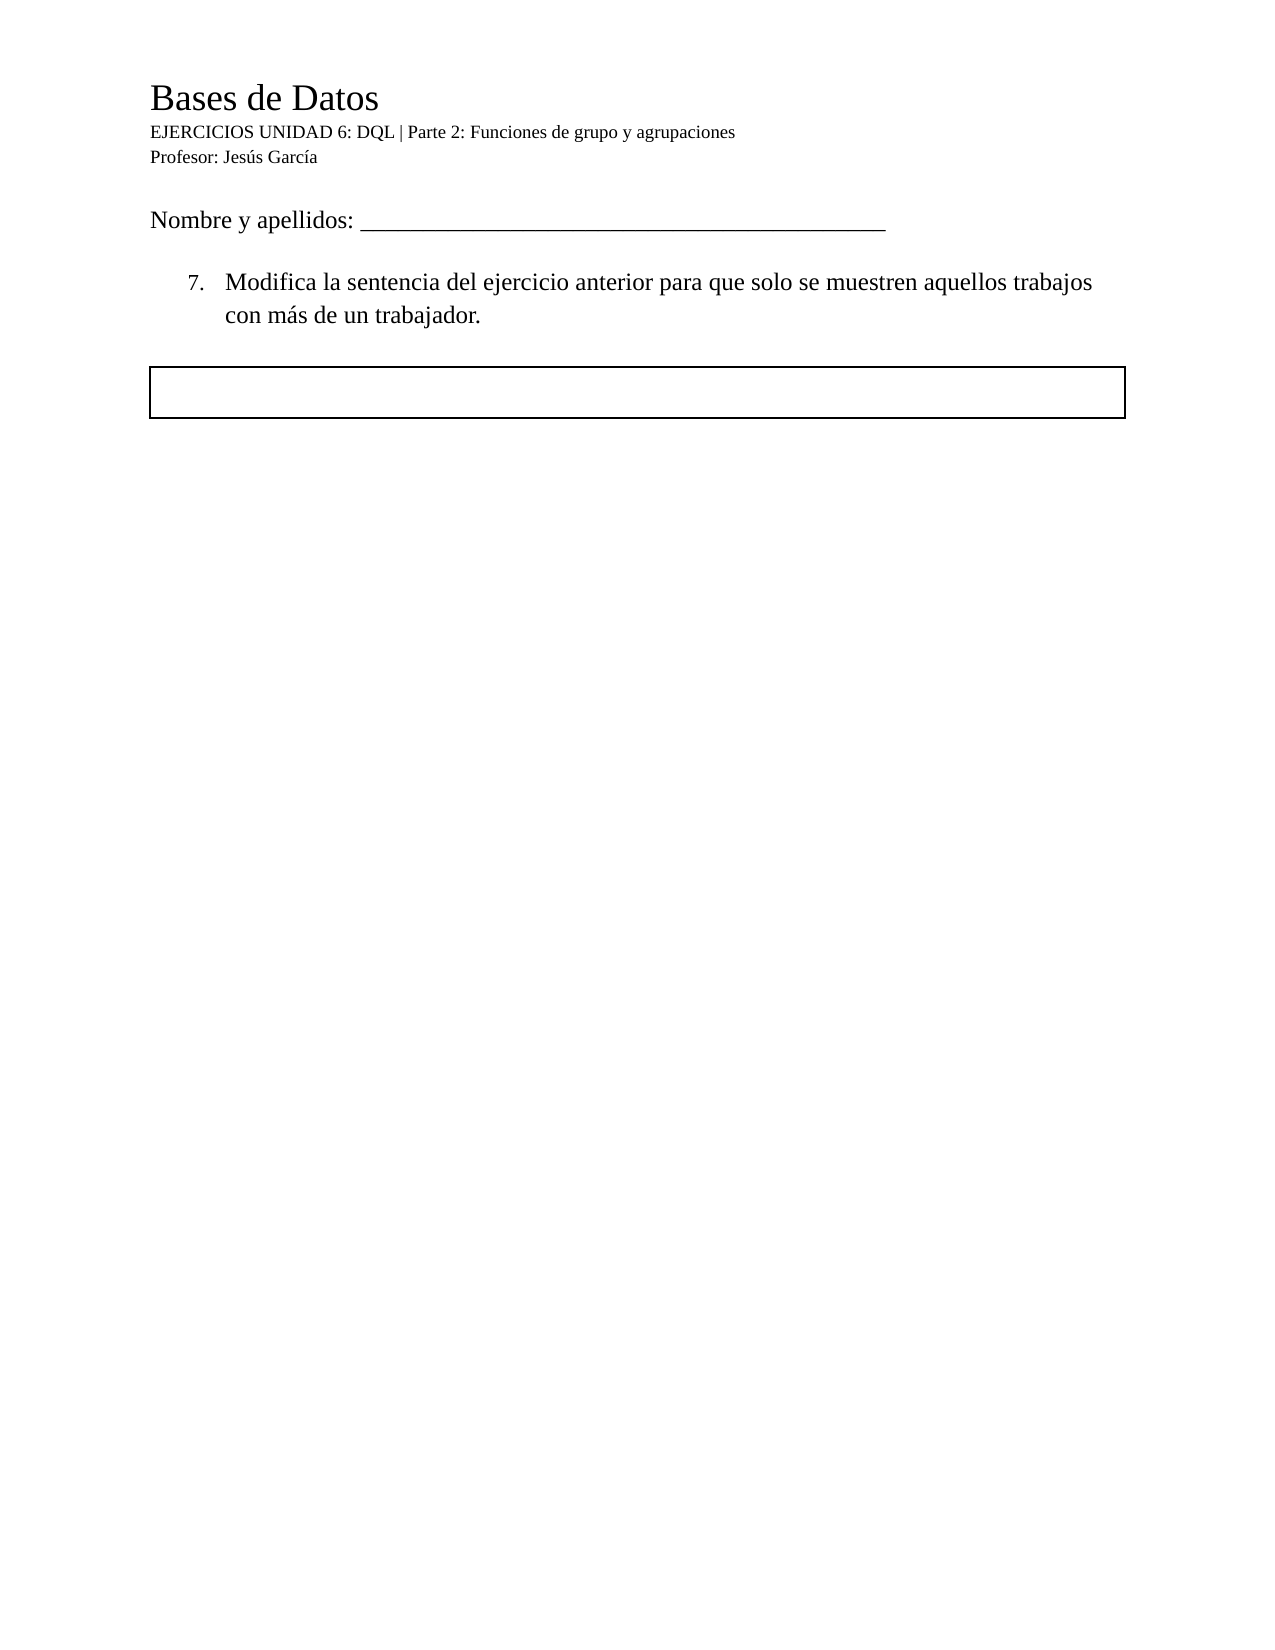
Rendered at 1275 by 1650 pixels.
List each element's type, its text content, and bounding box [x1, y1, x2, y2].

table_header [151, 368, 1124, 417]
list Modifica la sentencia del ejercicio anterior para que solo se muestren aquellos trabajos con más de un trabajador. [187, 267, 1125, 328]
